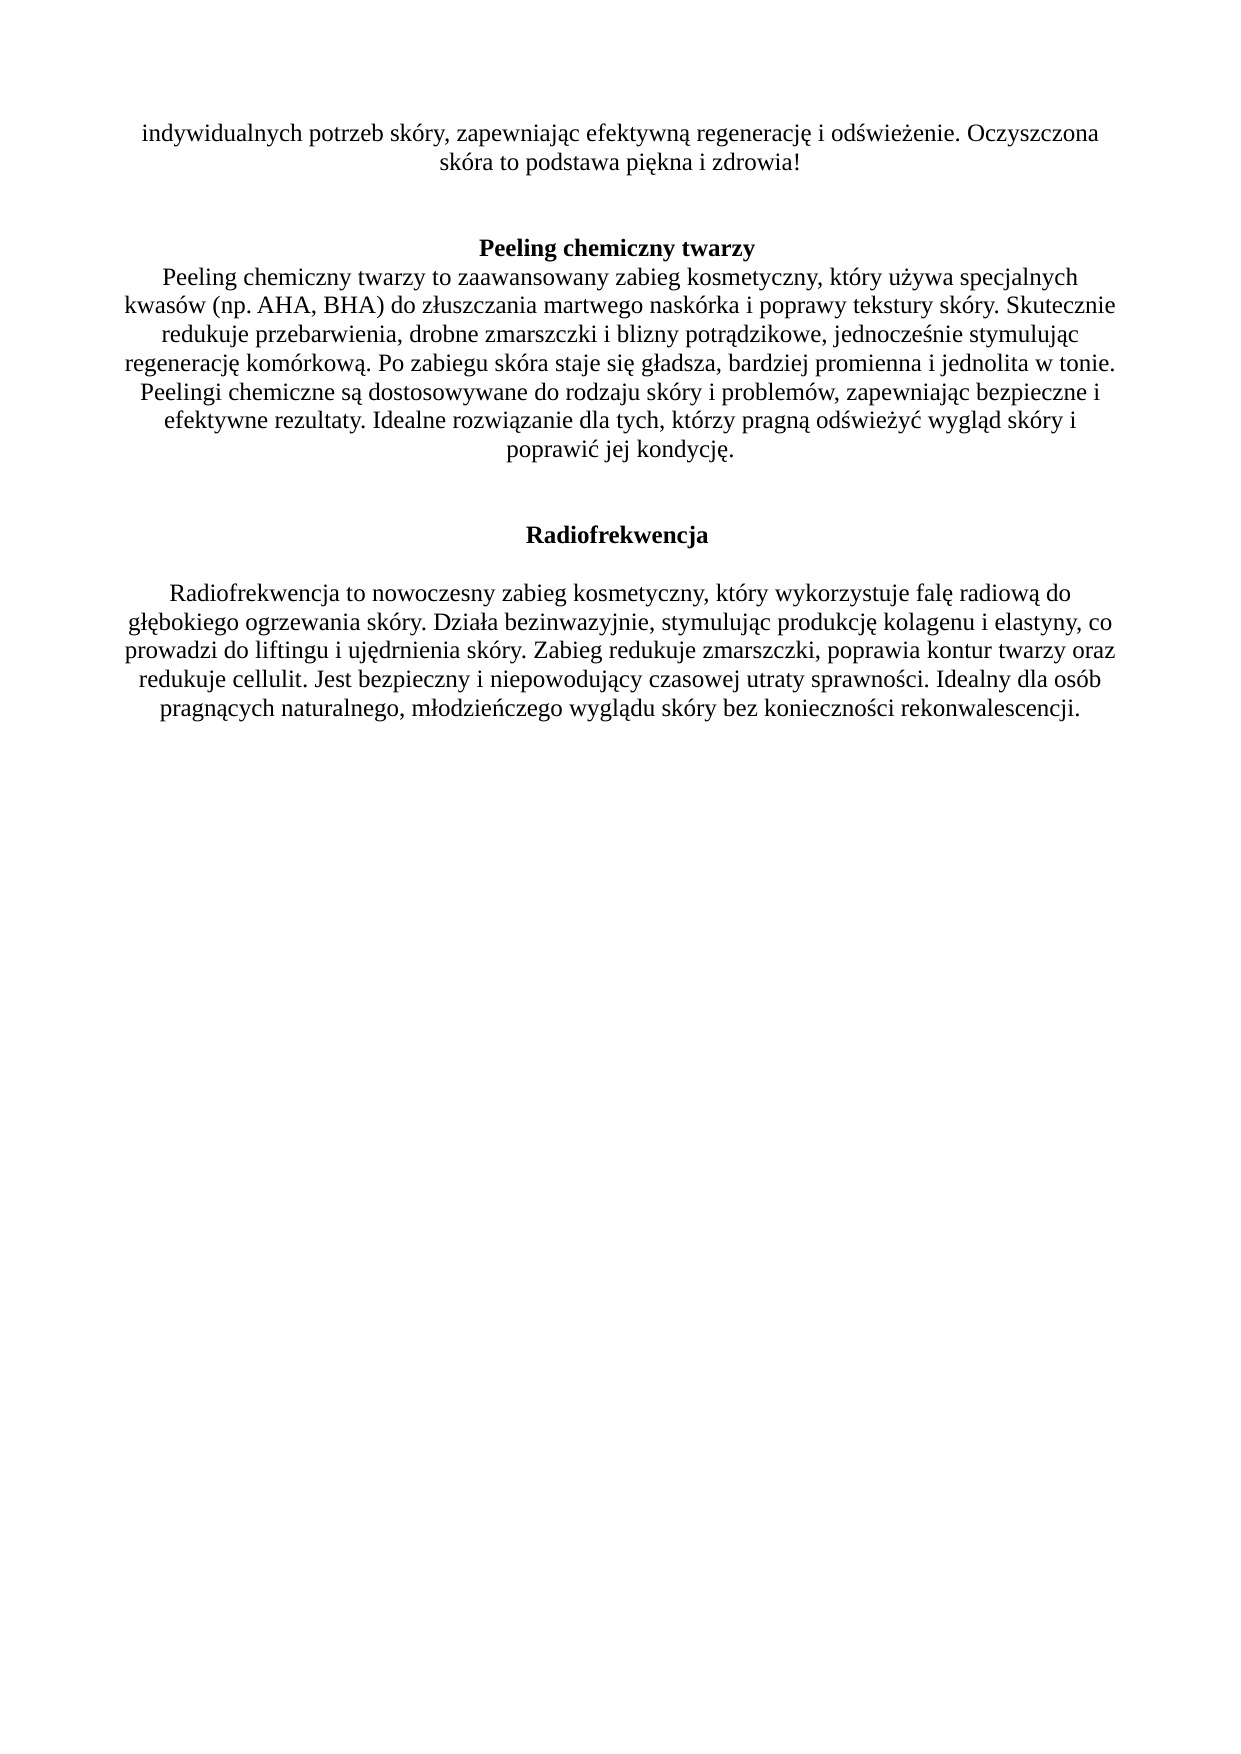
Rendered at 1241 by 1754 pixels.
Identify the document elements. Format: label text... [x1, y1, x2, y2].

text Radiofrekwencja to nowoczesny zabieg kosmetyczny, który wykorzystuje falę radiową do głębokiego ogrzewania skóry. Działa bezinwazyjnie, stymulując produkcję kolagenu i elastyny, co prowadzi do liftingu i ujędrnienia skóry. Zabieg redukuje zmarszczki, poprawia kontur twarzy oraz redukuje cellulit. Jest bezpieczny i niepowodujący czasowej utraty sprawności. Idealny dla osób pragnących naturalnego, młodzieńczego wyglądu skóry bez konieczności rekonwalescencji. [118, 578, 1122, 722]
text Peeling chemiczny twarzy to zaawansowany zabieg kosmetyczny, który używa specjalnych kwasów (np. AHA, BHA) do złuszczania martwego naskórka i poprawy tekstury skóry. Skutecznie redukuje przebarwienia, drobne zmarszczki i blizny potrądzikowe, jednocześnie stymulując regenerację komórkową. Po zabiegu skóra staje się gładsza, bardziej promienna i jednolita w tonie. Peelingi chemiczne są dostosowywane do rodzaju skóry i problemów, zapewniając bezpieczne i efektywne rezultaty. Idealne rozwiązanie dla tych, którzy pragną odświeżyć wygląd skóry i poprawić jej kondycję. [118, 262, 1122, 463]
text Radiofrekwencja [118, 521, 1122, 549]
text indywidualnych potrzeb skóry, zapewniając efektywną regenerację i odświeżenie. Oczyszczona skóra to podstawa piękna i zdrowia! [118, 118, 1122, 176]
text Peeling chemiczny twarzy [118, 233, 1122, 262]
